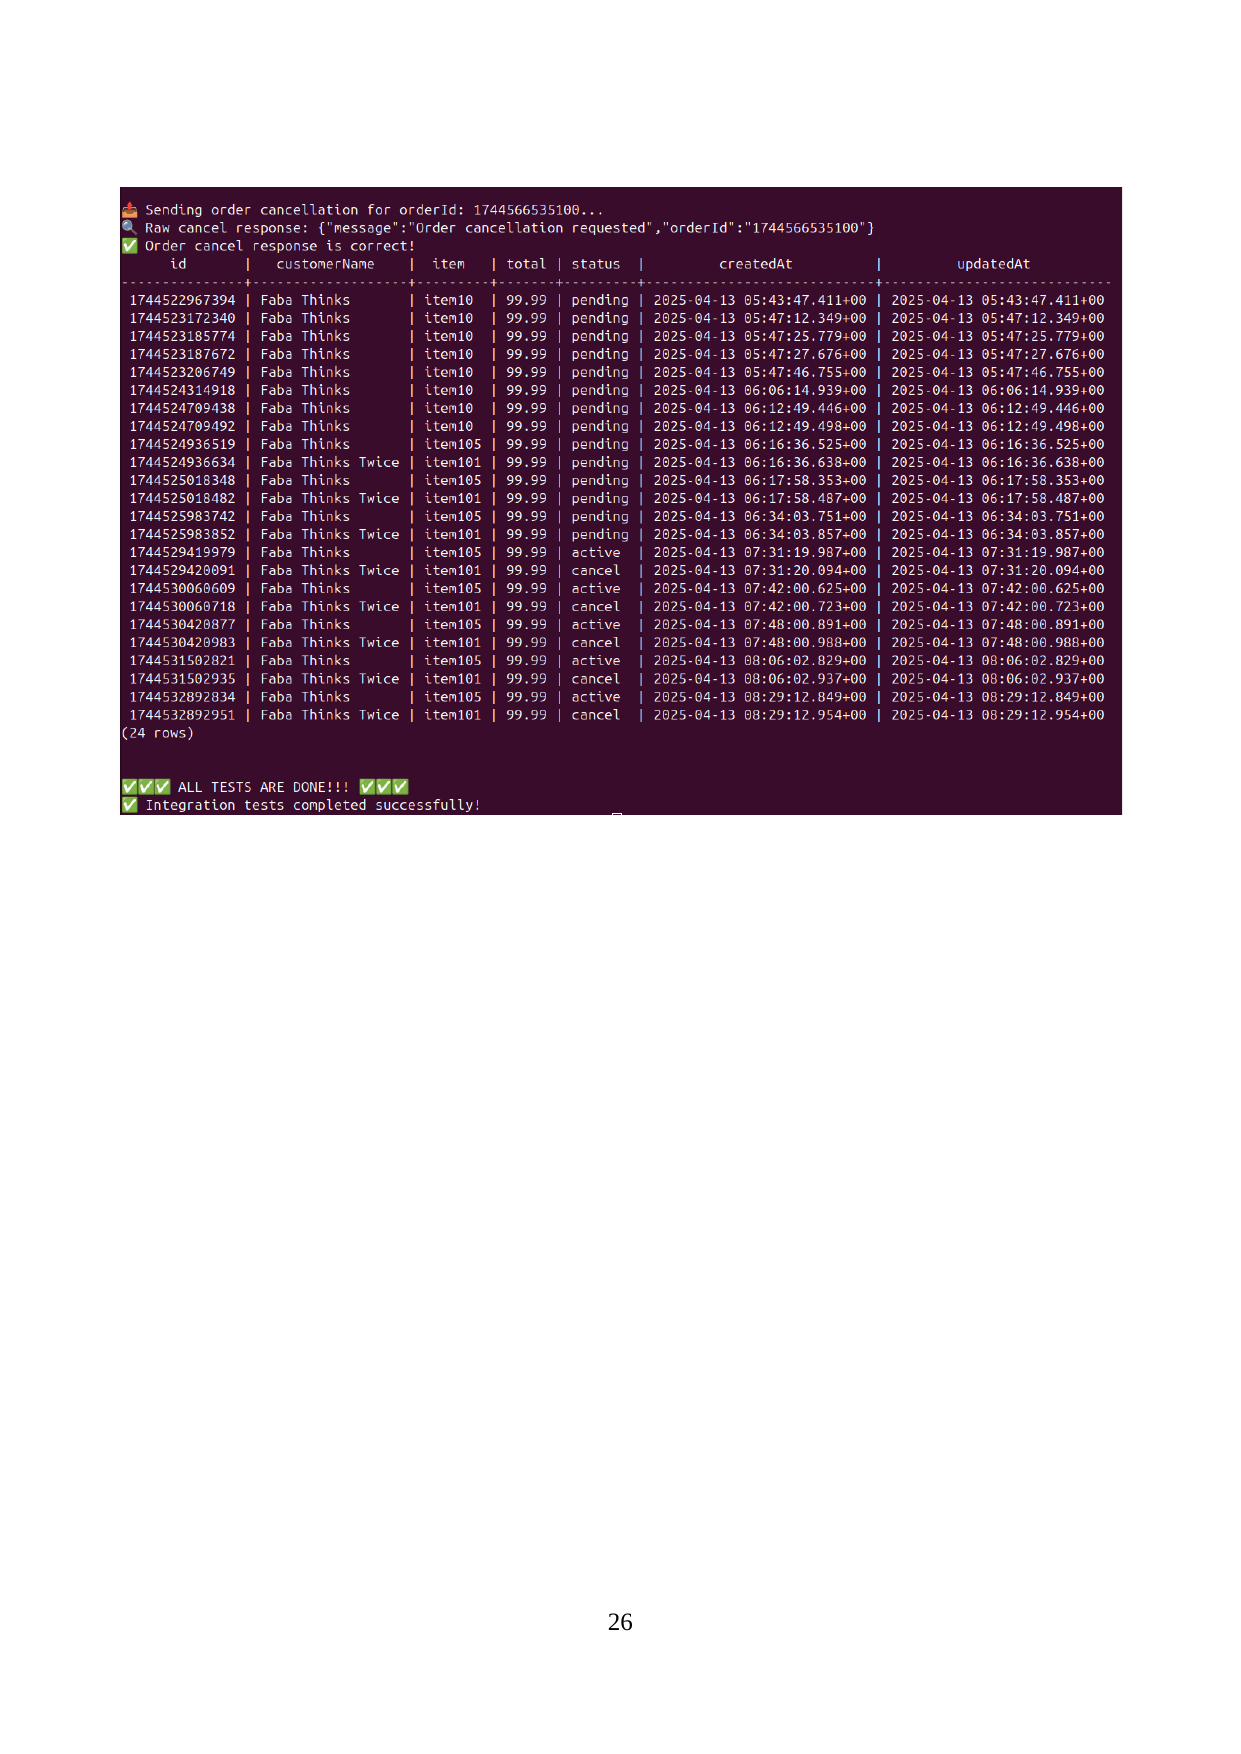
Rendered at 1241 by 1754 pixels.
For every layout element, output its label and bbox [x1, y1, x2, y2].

picture [118, 187, 1123, 815]
